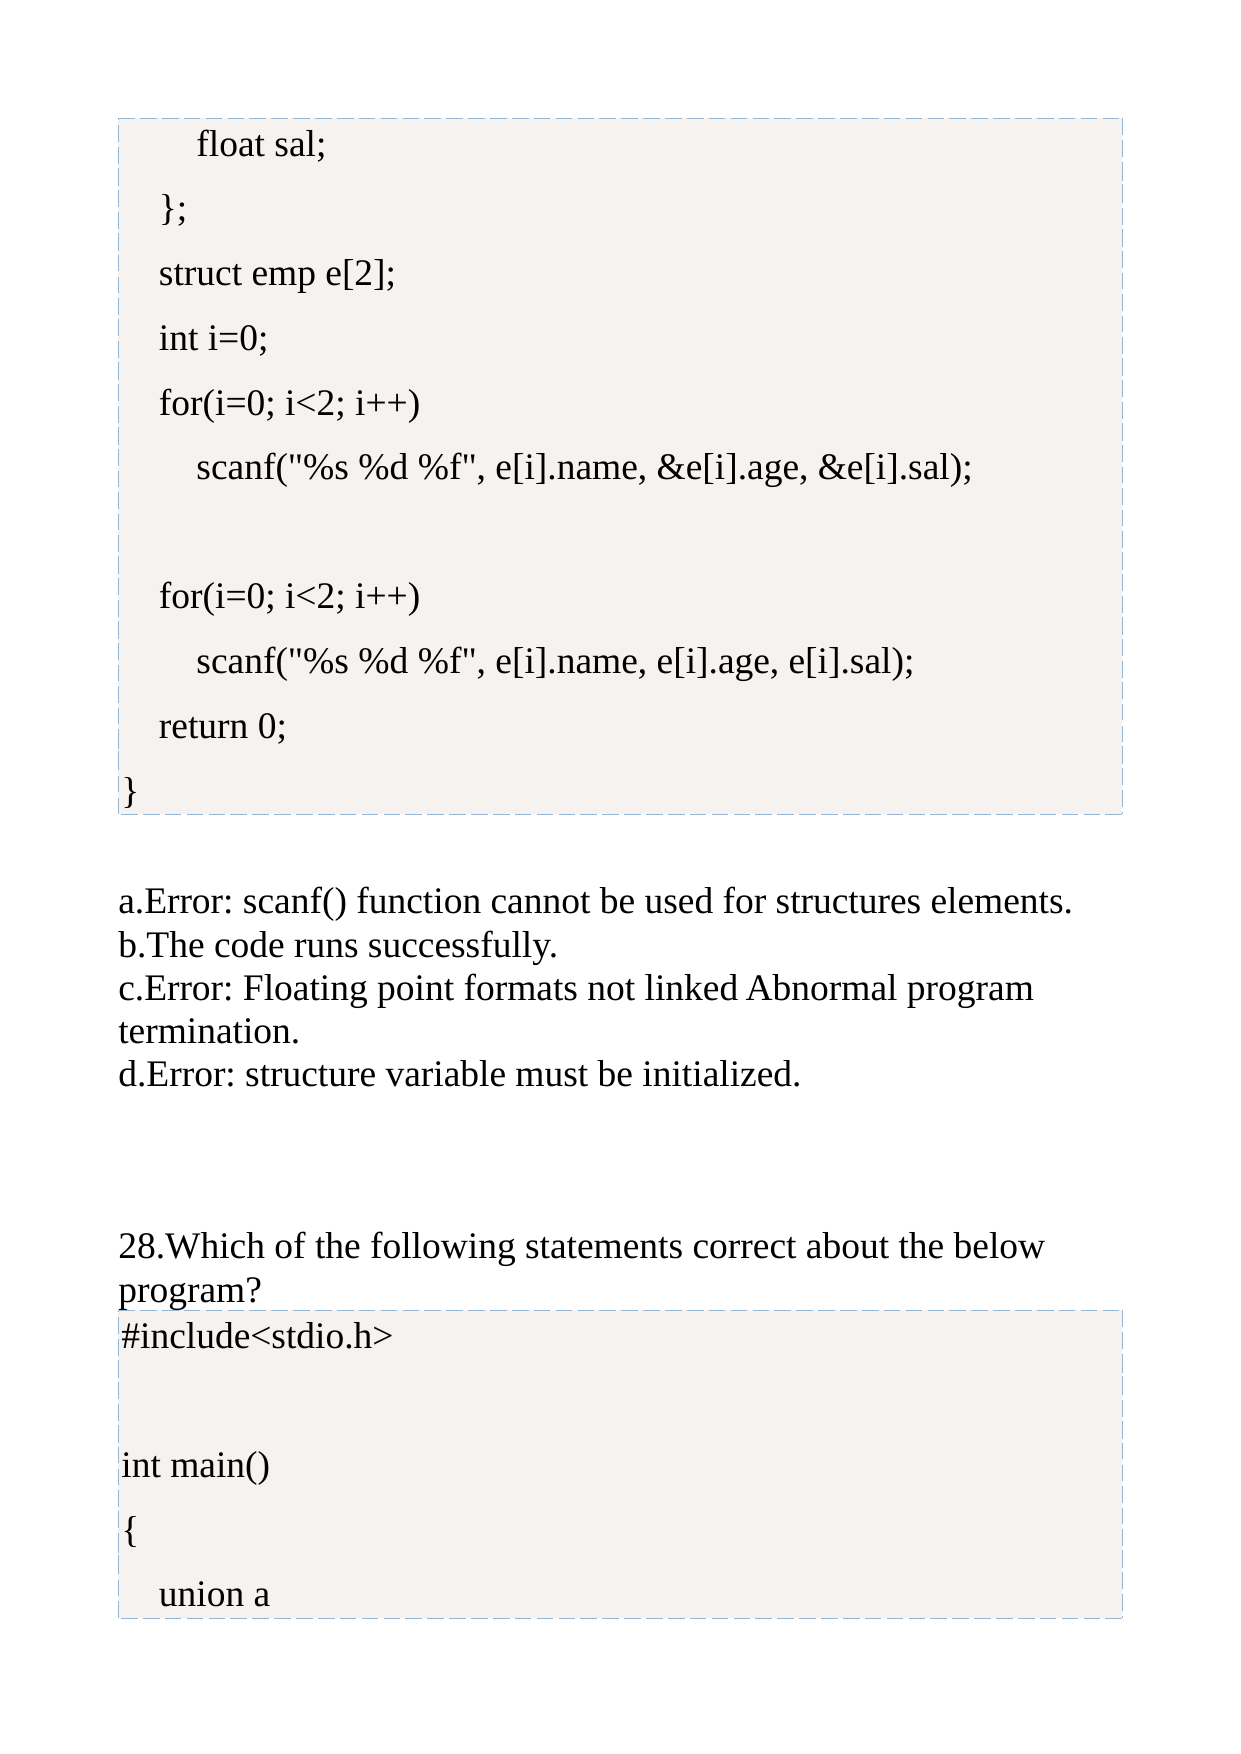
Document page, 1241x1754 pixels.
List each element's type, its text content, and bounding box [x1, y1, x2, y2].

text 28.Which of the following statements correct about the below program? [118, 1224, 1122, 1310]
text for(i=0; i<2; i++) [118, 571, 1122, 617]
text #include<stdio.h> [118, 1310, 1122, 1356]
text union a [118, 1569, 1122, 1618]
text { [118, 1504, 1122, 1550]
text }; [118, 183, 1122, 229]
text float sal; [118, 118, 1122, 164]
text c.Error: Floating point formats not linked Abnormal program termination. [118, 965, 1122, 1051]
text int main() [118, 1439, 1122, 1486]
text d.Error: structure variable must be initialized. [118, 1051, 1122, 1094]
text int i=0; [118, 312, 1122, 358]
text for(i=0; i<2; i++) [118, 377, 1122, 423]
text scanf("%s %d %f", e[i].name, &e[i].age, &e[i].sal); [118, 442, 1122, 488]
text } [118, 765, 1122, 814]
text b.The code runs successfully. [118, 922, 1122, 965]
text struct emp e[2]; [118, 247, 1122, 294]
text return 0; [118, 700, 1122, 746]
text a.Error: scanf() function cannot be used for structures elements. [118, 879, 1122, 922]
text scanf("%s %d %f", e[i].name, e[i].age, e[i].sal); [118, 636, 1122, 682]
